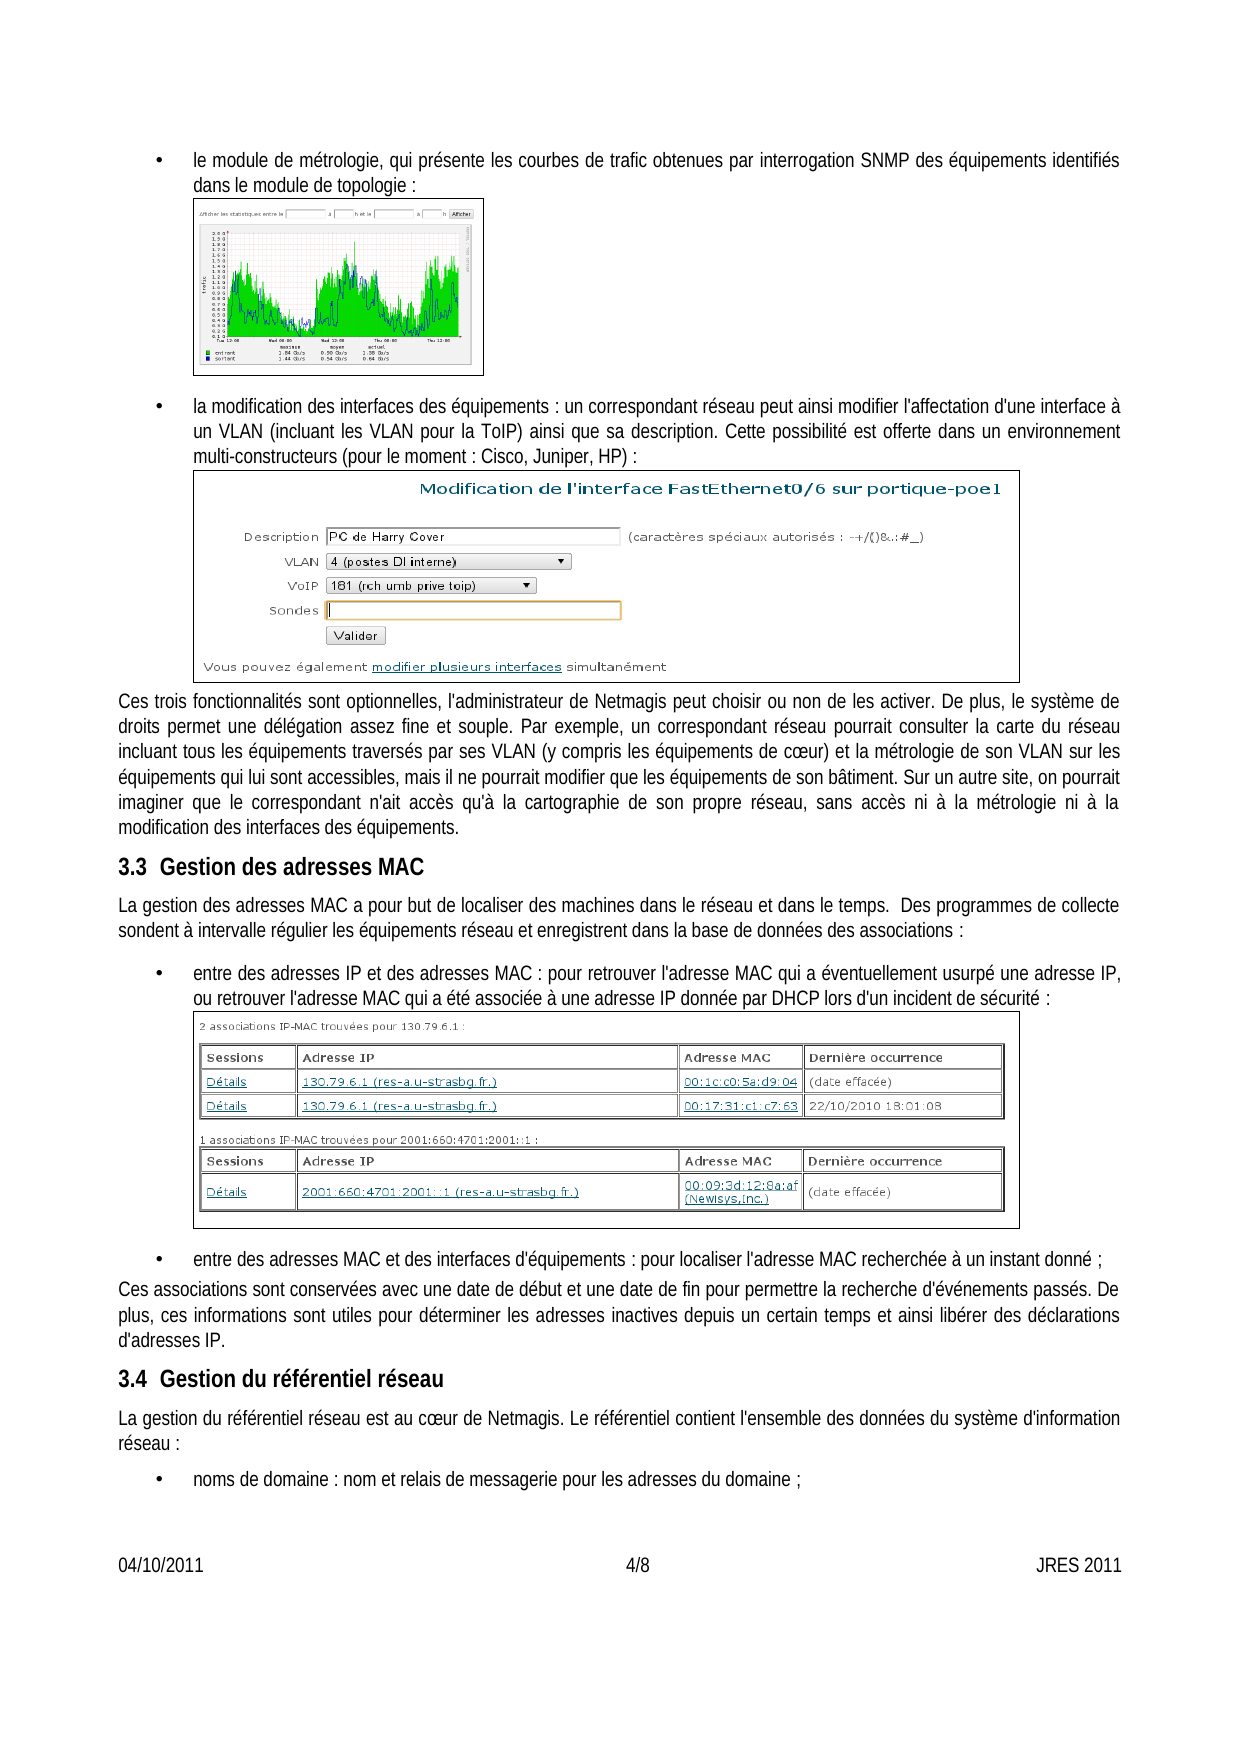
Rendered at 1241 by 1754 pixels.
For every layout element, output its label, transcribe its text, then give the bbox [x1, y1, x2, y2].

picture [196, 1014, 1017, 1226]
subtitle Gestion du référentiel réseau [118, 1364, 1122, 1393]
text La gestion des adresses MAC a pour but de localiser des machines dans le réseau et dans le temps. Des programmes de collecte sondent à intervalle régulier les équipements réseau et enregistrent dans la base de données des associations : [118, 893, 1122, 942]
text Ces associations sont conservées avec une date de début et une date de fin pour permettre la recherche d'événements passés. De plus, ces informations sont utiles pour déterminer les adresses inactives depuis un certain temps et ainsi libérer des déclarations d'adresses IP. [118, 1277, 1122, 1352]
list le module de métrologie, qui présente les courbes de trafic obtenues par interrogation SNMP des équipements identifiés dans le module de topologie : [156, 148, 1122, 375]
list entre des adresses MAC et des interfaces d'équipements : pour localiser l'adresse MAC recherchée à un instant donné ; [156, 1247, 1122, 1271]
picture [196, 473, 1017, 679]
text La gestion du référentiel réseau est au cœur de Netmagis. Le référentiel contient l'ensemble des données du système d'information réseau : [118, 1406, 1122, 1455]
list noms de domaine : nom et relais de messagerie pour les adresses du domaine ; [156, 1467, 1122, 1491]
list la modification des interfaces des équipements : un correspondant réseau peut ainsi modifier l'affectation d'une interface à un VLAN (incluant les VLAN pour la ToIP) ainsi que sa description. Cette possibilité est offerte dans un environnement multi-constructeurs (pour le moment : Cisco, Juniper, HP) : [156, 394, 1122, 682]
list entre des adresses IP et des adresses MAC : pour retrouver l'adresse MAC qui a éventuellement usurpé une adresse IP, ou retrouver l'adresse MAC qui a été associée à une adresse IP donnée par DHCP lors d'un incident de sécurité : [156, 961, 1122, 1228]
subtitle Gestion des adresses MAC [118, 852, 1122, 881]
picture [196, 201, 481, 372]
text Ces trois fonctionnalités sont optionnelles, l'administrateur de Netmagis peut choisir ou non de les activer. De plus, le système de droits permet une délégation assez fine et souple. Par exemple, un correspondant réseau pourrait consulter la carte du réseau incluant tous les équipements traversés par ses VLAN (y compris les équipements de cœur) et la métrologie de son VLAN sur les équipements qui lui sont accessibles, mais il ne pourrait modifier que les équipements de son bâtiment. Sur un autre site, on pourrait imaginer que le correspondant n'ait accès qu'à la cartographie de son propre réseau, sans accès ni à la métrologie ni à la modification des interfaces des équipements. [118, 689, 1122, 839]
